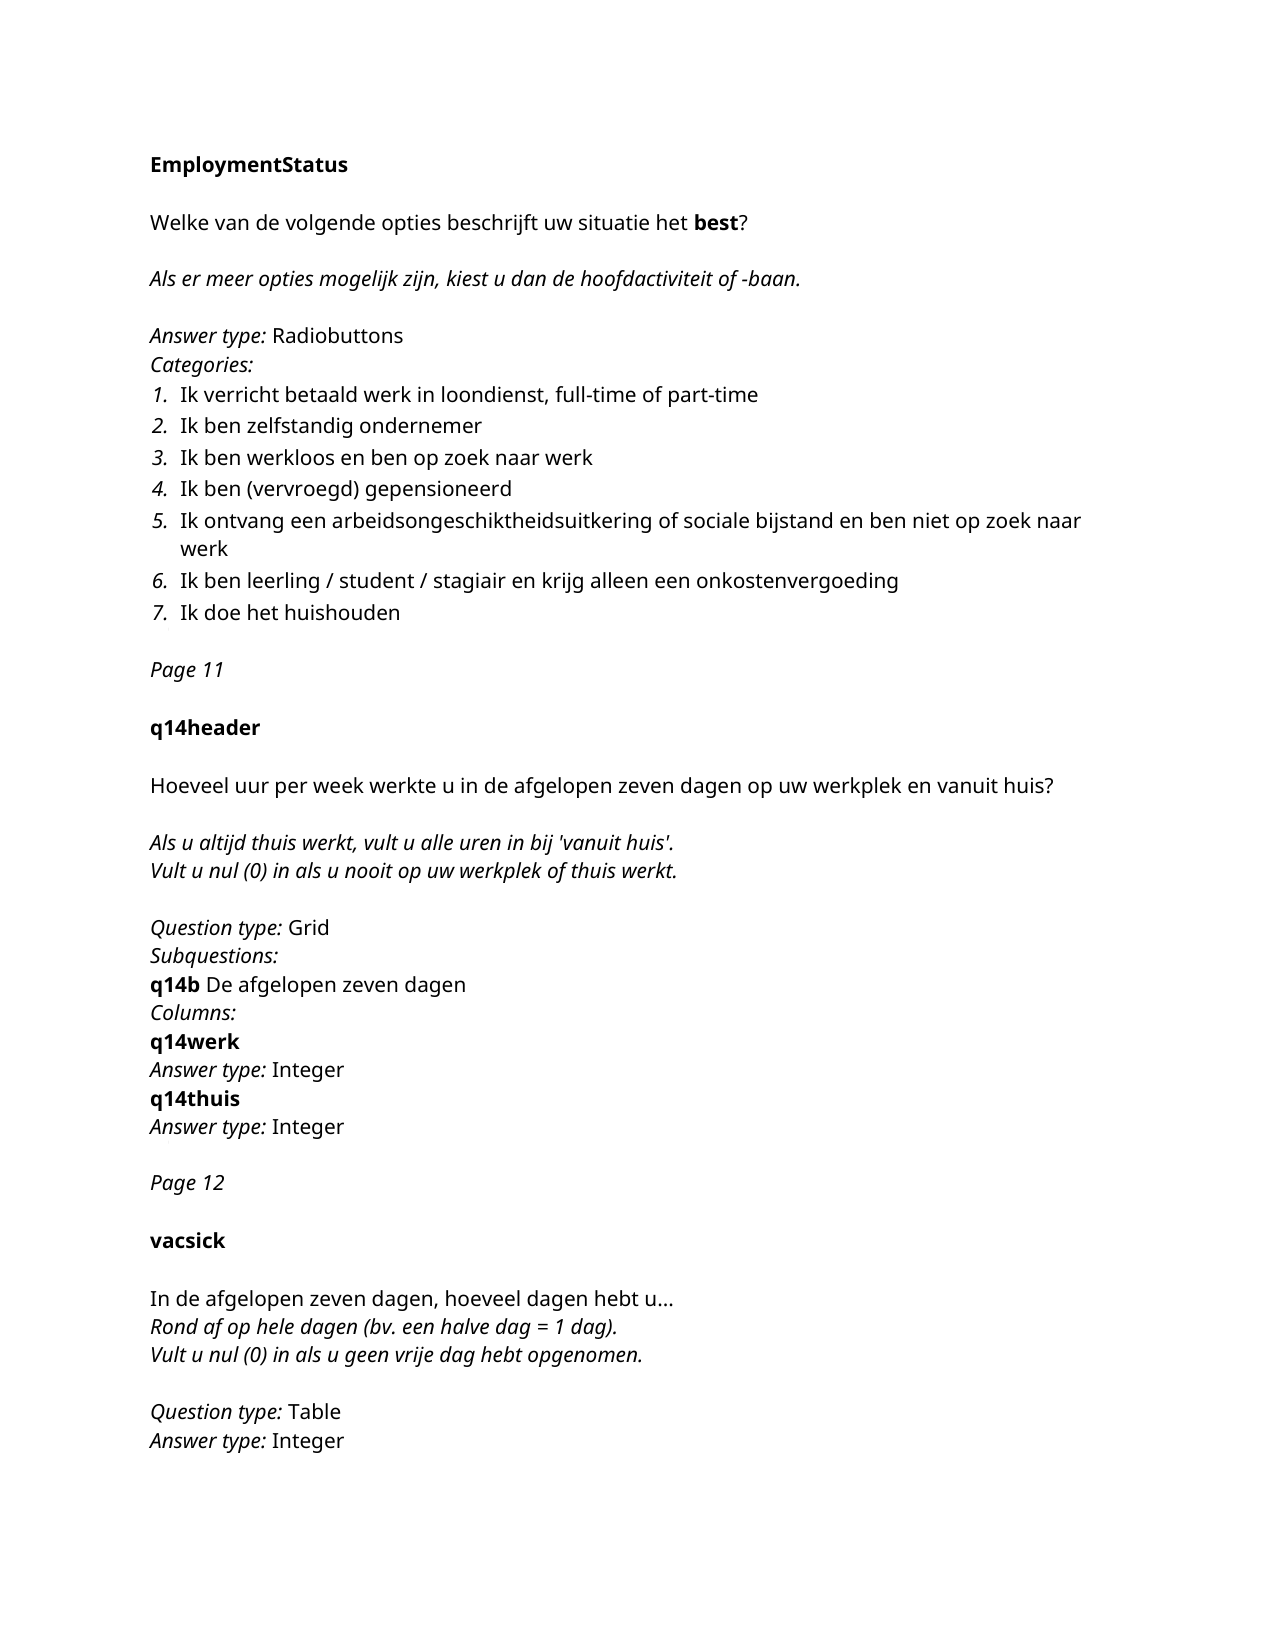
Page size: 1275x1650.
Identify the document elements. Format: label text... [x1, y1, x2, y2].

text Columns: q14werk [150, 998, 1125, 1055]
subtitle EmploymentStatus [150, 150, 1125, 178]
text Answer type: Radiobuttons [150, 321, 1125, 350]
text In de afgelopen zeven dagen, hoeveel dagen hebt u... Rond af op hele dagen (bv. een halve dag = 1 dag). Vult u nul (0) in als u geen vrije dag hebt opgenomen. [150, 1284, 1125, 1369]
subtitle vacsick [150, 1226, 1125, 1254]
table_cell Ik ontvang een arbeidsongeschiktheidsuitkering of sociale bijstand en ben niet op zoek naar werk [179, 505, 1125, 564]
table_cell Ik doe het huishouden [179, 596, 1125, 628]
text Question type: Grid [150, 913, 1125, 941]
table_cell 6. [150, 565, 179, 596]
text Page 11 [150, 656, 1125, 684]
table_cell 7. [150, 596, 179, 628]
table_header 1. [150, 378, 179, 410]
text Question type: Table [150, 1397, 1125, 1426]
table_cell Ik ben werkloos en ben op zoek naar werk [179, 441, 1125, 473]
text Answer type: Integer [150, 1055, 1125, 1084]
table_cell 3. [150, 441, 179, 473]
table_cell 4. [150, 473, 179, 504]
text Hoeveel uur per week werkte u in de afgelopen zeven dagen op uw werkplek en vanuit huis? Als u altijd thuis werkt, vult u alle uren in bij 'vanuit huis'. Vult u nul (0) in als u nooit op uw werkplek of thuis werkt. [150, 771, 1125, 884]
text Subquestions: q14b De afgelopen zeven dagen [150, 941, 1125, 998]
table_cell Ik ben leerling / student / stagiair en krijg alleen een onkostenvergoeding [179, 565, 1125, 596]
table_cell Ik ben zelfstandig ondernemer [179, 410, 1125, 441]
text Answer type: Integer [150, 1426, 1125, 1454]
table_header Ik verricht betaald werk in loondienst, full-time of part-time [179, 378, 1125, 410]
text Welke van de volgende opties beschrijft uw situatie het best? Als er meer opties mogelijk zijn, kiest u dan de hoofdactiviteit of -baan. [150, 208, 1125, 293]
text Categories: [150, 350, 1125, 378]
text Page 12 [150, 1168, 1125, 1197]
table_cell Ik ben (vervroegd) gepensioneerd [179, 473, 1125, 504]
text Answer type: Integer [150, 1112, 1125, 1141]
text q14thuis [150, 1084, 1125, 1112]
subtitle q14header [150, 713, 1125, 742]
table_cell 5. [150, 505, 179, 564]
table_cell 2. [150, 410, 179, 441]
